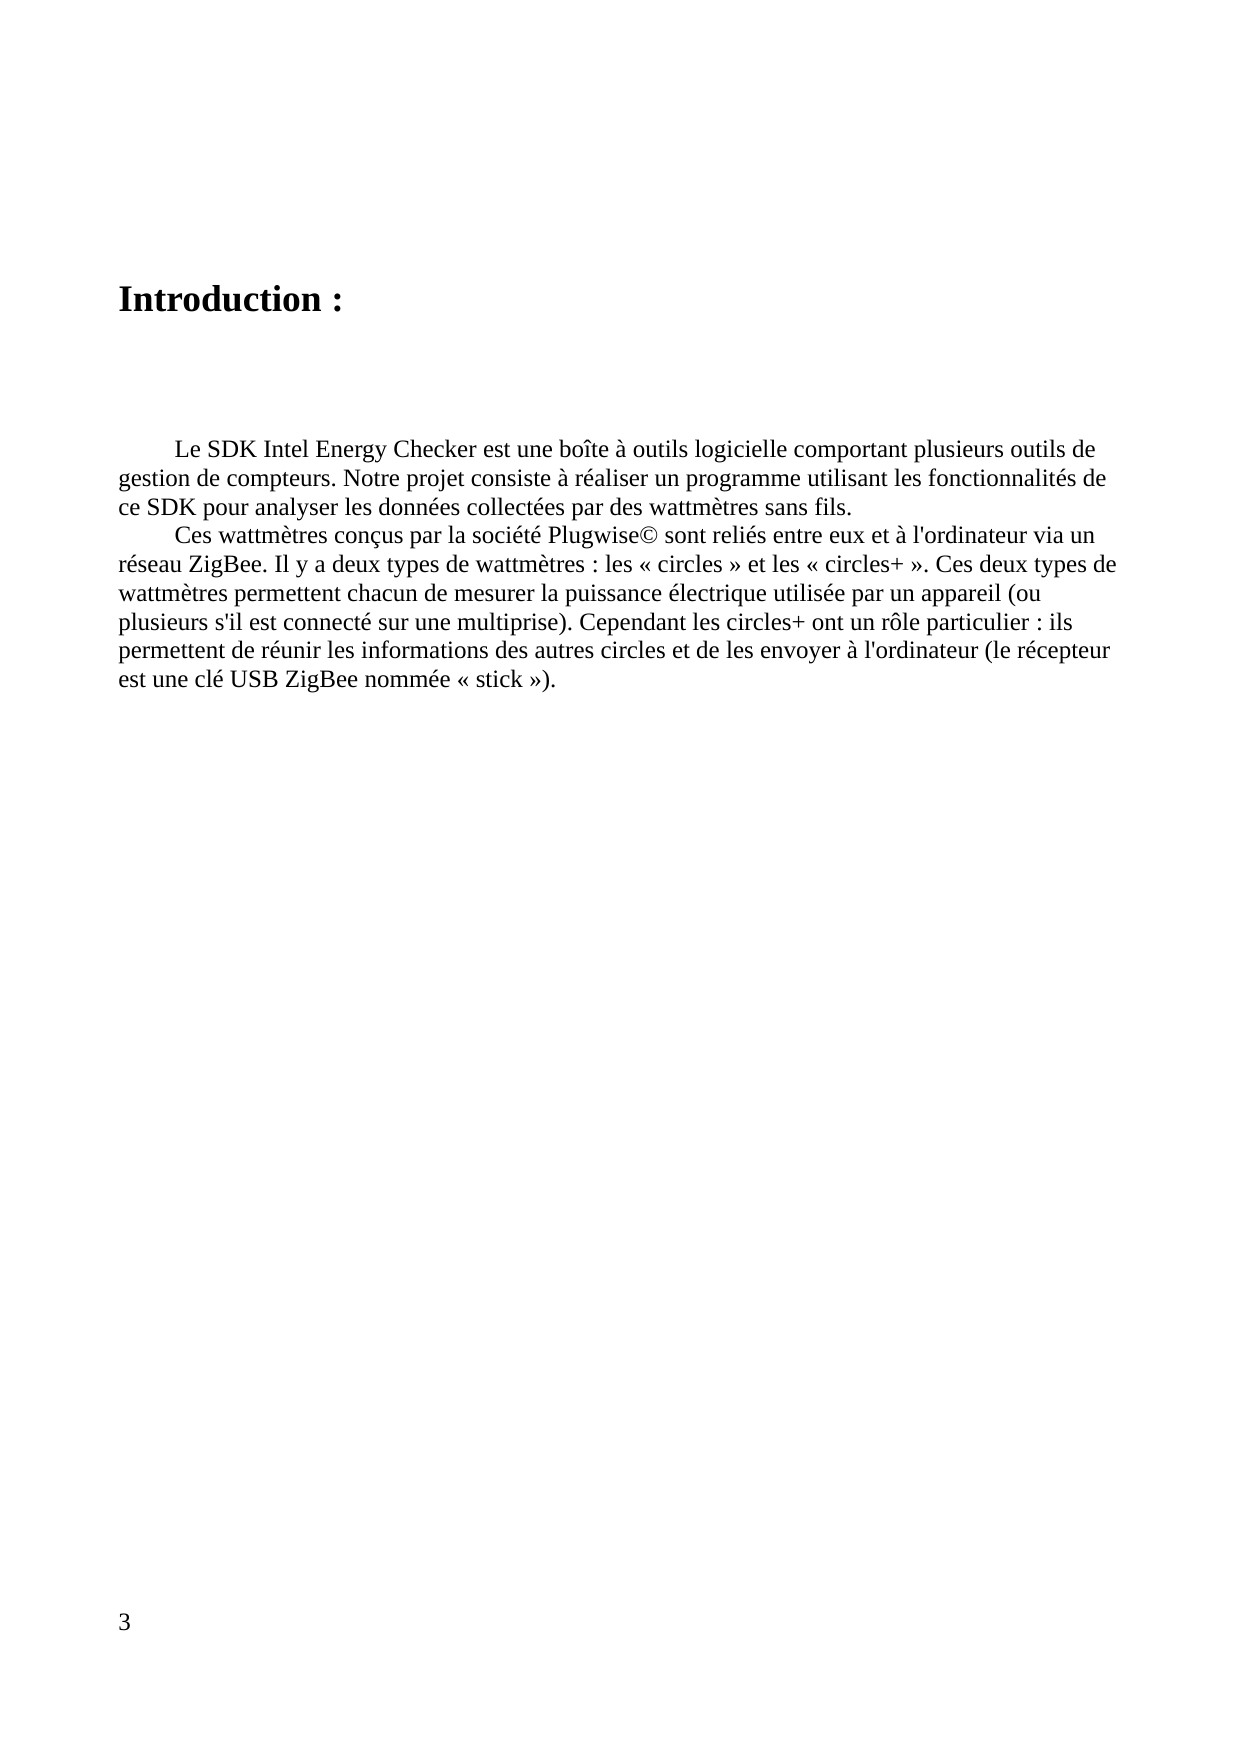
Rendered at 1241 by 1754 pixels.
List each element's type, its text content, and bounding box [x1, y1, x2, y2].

text Ces wattmètres conçus par la société Plugwise© sont reliés entre eux et à l'ordinateur via un réseau ZigBee. Il y a deux types de wattmètres : les « circles » et les « circles+ ». Ces deux types de wattmètres permettent chacun de mesurer la puissance électrique utilisée par un appareil (ou plusieurs s'il est connecté sur une multiprise). Cependant les circles+ ont un rôle particulier : ils permettent de réunir les informations des autres circles et de les envoyer à l'ordinateur (le récepteur est une clé USB ZigBee nommée « stick »). [118, 521, 1122, 693]
text Introduction : [118, 276, 1122, 319]
text Le SDK Intel Energy Checker est une boîte à outils logicielle comportant plusieurs outils de gestion de compteurs. Notre projet consiste à réaliser un programme utilisant les fonctionnalités de ce SDK pour analyser les données collectées par des wattmètres sans fils. [118, 434, 1122, 521]
